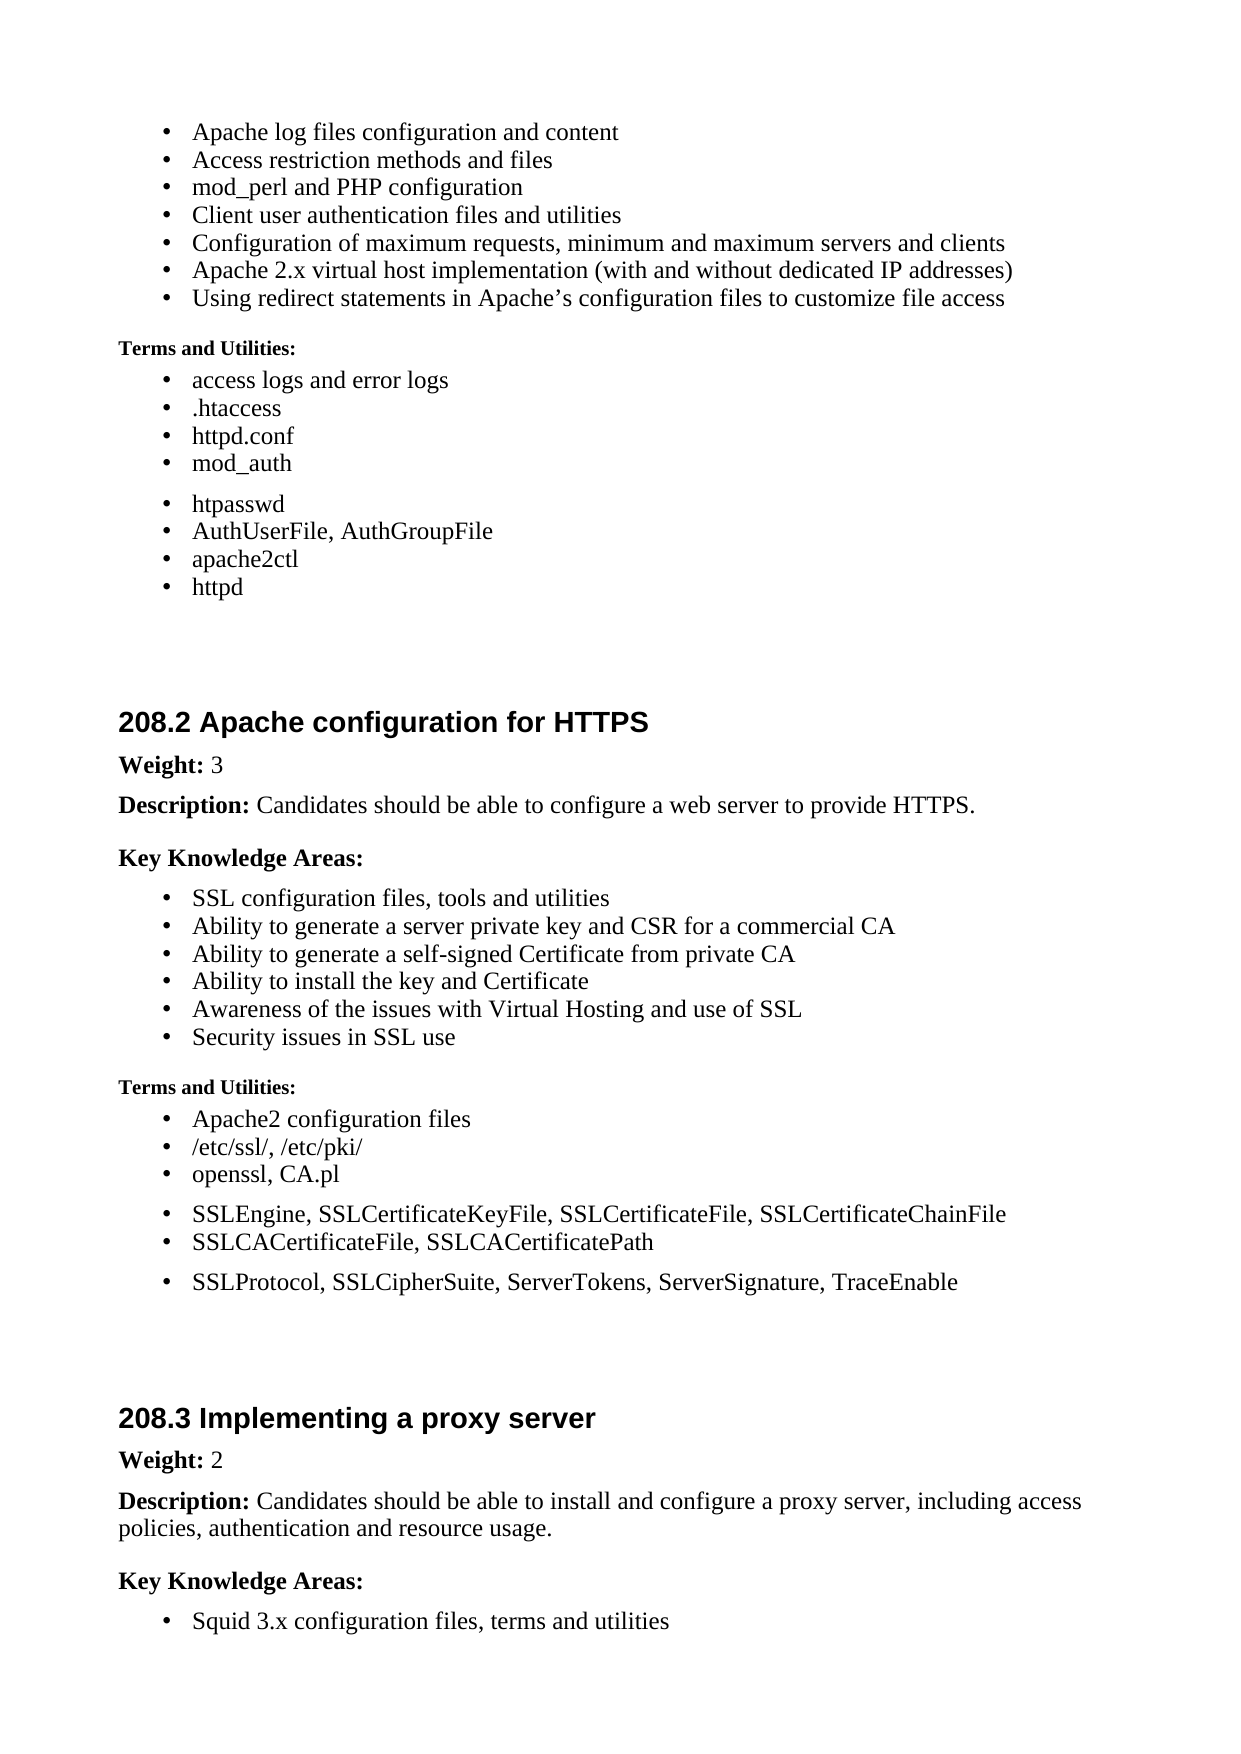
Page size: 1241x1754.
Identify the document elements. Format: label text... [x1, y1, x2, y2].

list SSL configuration files, tools and utilities [162, 884, 1122, 912]
list SSLProtocol, SSLCipherSuite, ServerTokens, ServerSignature, TraceEnable [162, 1268, 1122, 1296]
subtitle Key Knowledge Areas: [118, 844, 1122, 872]
subtitle 208.2 Apache configuration for HTTPS [118, 706, 1122, 739]
text Weight: 3 [118, 751, 1122, 779]
list Ability to generate a server private key and CSR for a commercial CA [162, 912, 1122, 940]
list htpasswd [162, 490, 1122, 517]
list Apache log files configuration and content [162, 118, 1122, 146]
list Using redirect statements in Apache’s configuration files to customize file access [162, 284, 1122, 312]
list Awareness of the issues with Virtual Hosting and use of SSL [162, 995, 1122, 1023]
list mod_auth [162, 449, 1122, 477]
list httpd.conf [162, 422, 1122, 449]
list mod_perl and PHP configuration [162, 173, 1122, 201]
list Squid 3.x configuration files, terms and utilities [162, 1607, 1122, 1635]
list Security issues in SSL use [162, 1023, 1122, 1051]
list SSLEngine, SSLCertificateKeyFile, SSLCertificateFile, SSLCertificateChainFile [162, 1201, 1122, 1228]
subtitle Key Knowledge Areas: [118, 1567, 1122, 1595]
list Ability to install the key and Certificate [162, 967, 1122, 995]
list Access restriction methods and files [162, 146, 1122, 173]
text Description: Candidates should be able to configure a web server to provide HTTPS. [118, 791, 1122, 819]
list access logs and error logs [162, 366, 1122, 394]
list /etc/ssl/, /etc/pki/ [162, 1133, 1122, 1160]
list Apache2 configuration files [162, 1105, 1122, 1133]
list AuthUserFile, AuthGroupFile [162, 517, 1122, 545]
list SSLCACertificateFile, SSLCACertificatePath [162, 1228, 1122, 1256]
list apache2ctl [162, 545, 1122, 573]
list Configuration of maximum requests, minimum and maximum servers and clients [162, 229, 1122, 257]
text Description: Candidates should be able to install and configure a proxy server, including access policies, authentication and resource usage. [118, 1487, 1122, 1542]
list httpd [162, 573, 1122, 601]
list Client user authentication files and utilities [162, 201, 1122, 229]
text Weight: 2 [118, 1447, 1122, 1474]
subtitle Terms and Utilities: [118, 1076, 1122, 1099]
subtitle 208.3 Implementing a proxy server [118, 1402, 1122, 1434]
list .htaccess [162, 394, 1122, 422]
list Ability to generate a self-signed Certificate from private CA [162, 940, 1122, 967]
list Apache 2.x virtual host implementation (with and without dedicated IP addresses) [162, 257, 1122, 284]
subtitle Terms and Utilities: [118, 337, 1122, 360]
list openssl, CA.pl [162, 1160, 1122, 1188]
